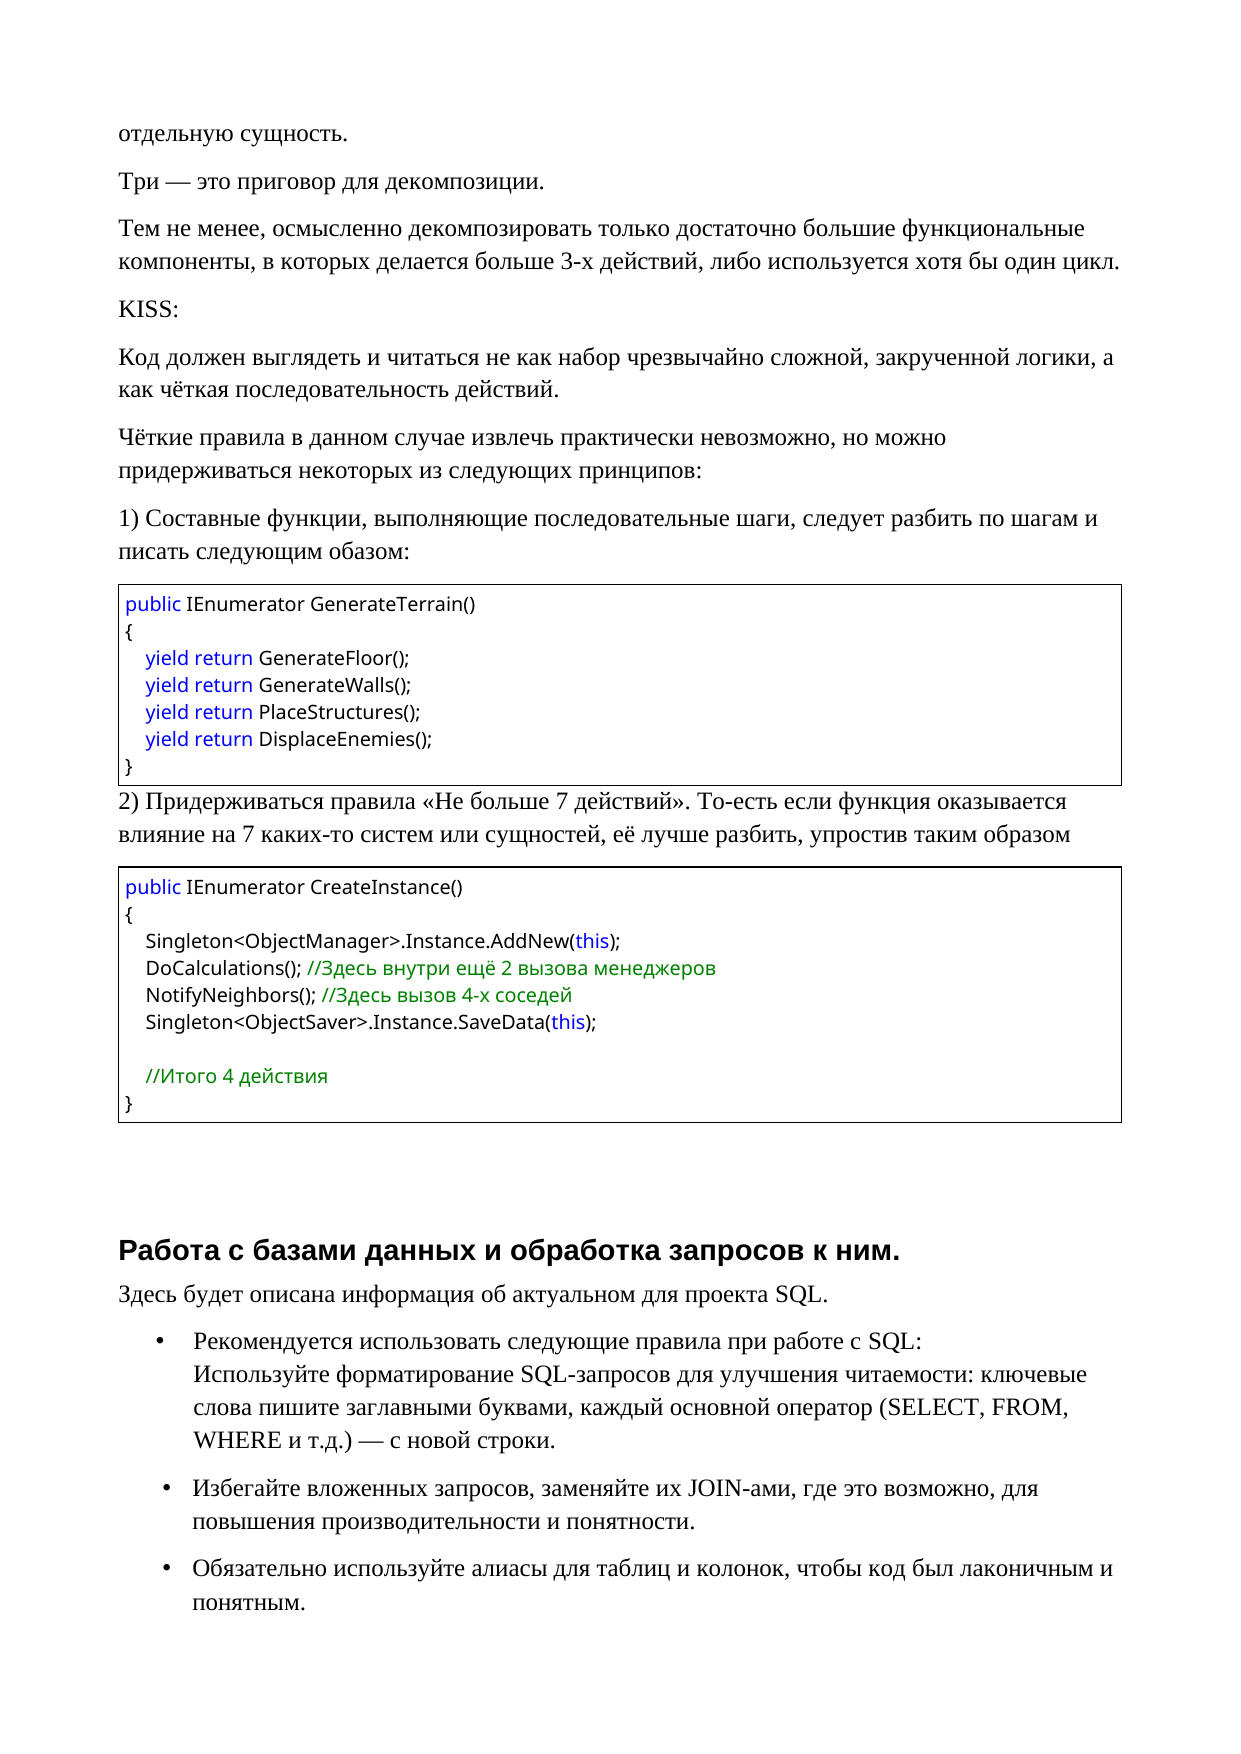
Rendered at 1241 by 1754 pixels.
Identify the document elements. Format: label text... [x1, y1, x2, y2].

text Тем не менее, осмысленно декомпозировать только достаточно большие функциональные компоненты, в которых делается больше 3-х действий, либо используется хотя бы один цикл. [118, 213, 1122, 275]
table_header public IEnumerator GenerateTerrain() { yield return GenerateFloor(); yield return GenerateWalls(); yield return PlaceStructures(); yield return DisplaceEnemies(); } [119, 585, 1121, 785]
list Избегайте вложенных запросов, заменяйте их JOIN-ами, где это возможно, для повышения производительности и понятности. [162, 1473, 1122, 1535]
subtitle Работа с базами данных и обработка запросов к ним. [118, 1233, 1122, 1266]
text KISS: [118, 294, 1122, 323]
text отдельную сущность. [118, 118, 1122, 147]
list Рекомендуется использовать следующие правила при работе с SQL: Используйте форматирование SQL-запросов для улучшения читаемости: ключевые слова пишите заглавными буквами, каждый основной оператор (SELECT, FROM, WHERE и т.д.) — с новой строки. [156, 1326, 1122, 1454]
text 1) Составные функции, выполняющие последовательные шаги, следует разбить по шагам и писать следующим обазом: [118, 503, 1122, 564]
text Здесь будет описана информация об актуальном для проекта SQL. [118, 1279, 1122, 1307]
list Обязательно используйте алиасы для таблиц и колонок, чтобы код был лаконичным и понятным. [162, 1553, 1122, 1615]
text 2) Придерживаться правила «Не больше 7 действий». То-есть если функция оказывается влияние на 7 каких-то систем или сущностей, её лучше разбить, упростив таким образом [118, 786, 1122, 848]
text Код должен выглядеть и читаться не как набор чрезвычайно сложной, закрученной логики, а как чёткая последовательность действий. [118, 342, 1122, 403]
text Три — это приговор для декомпозиции. [118, 166, 1122, 194]
text Чёткие правила в данном случае извлечь практически невозможно, но можно придерживаться некоторых из следующих принципов: [118, 422, 1122, 484]
table_header public IEnumerator CreateInstance() { Singleton<ObjectManager>.Instance.AddNew(this); DoCalculations(); //Здесь внутри ещё 2 вызова менеджеров NotifyNeighbors(); //Здесь вызов 4-х соседей Singleton<ObjectSaver>.Instance.SaveData(this); //Итого 4 действия } [119, 868, 1121, 1122]
